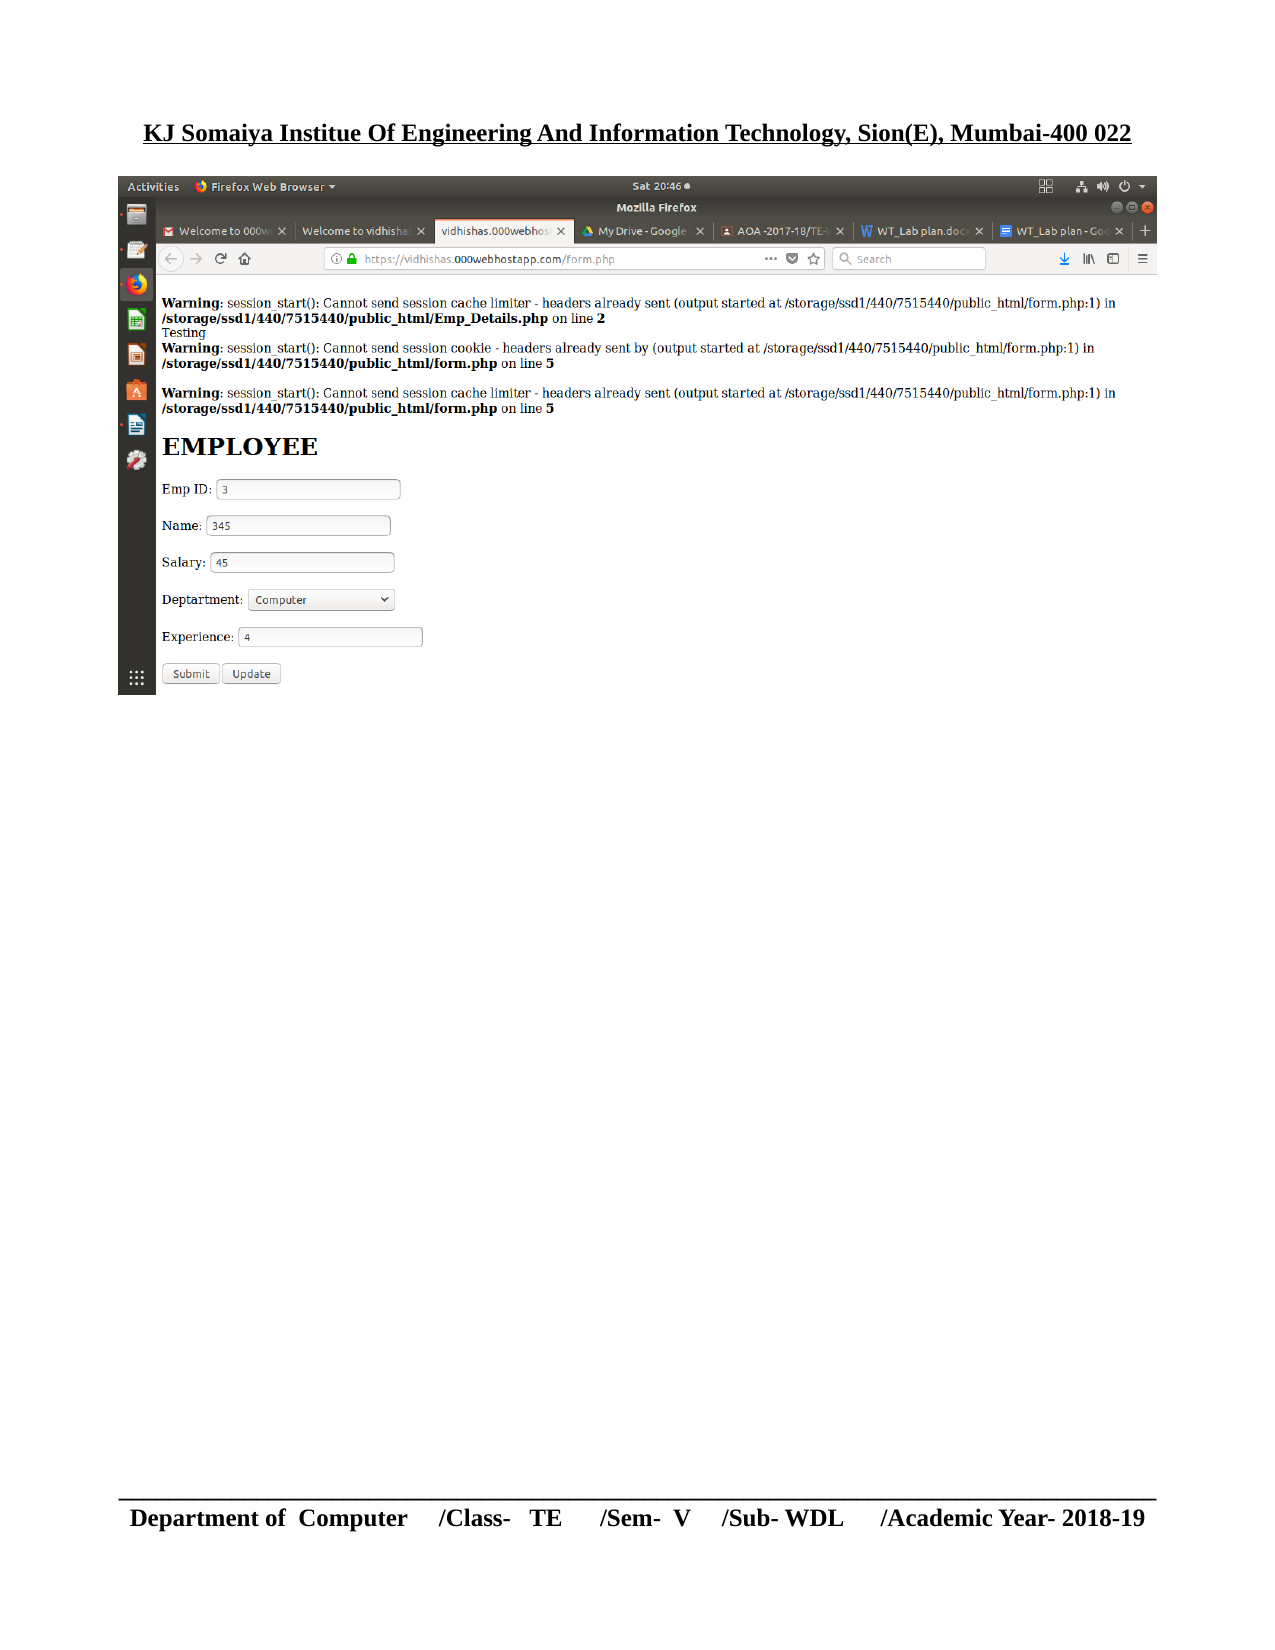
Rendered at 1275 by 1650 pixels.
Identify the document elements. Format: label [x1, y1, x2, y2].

picture [118, 176, 1157, 695]
